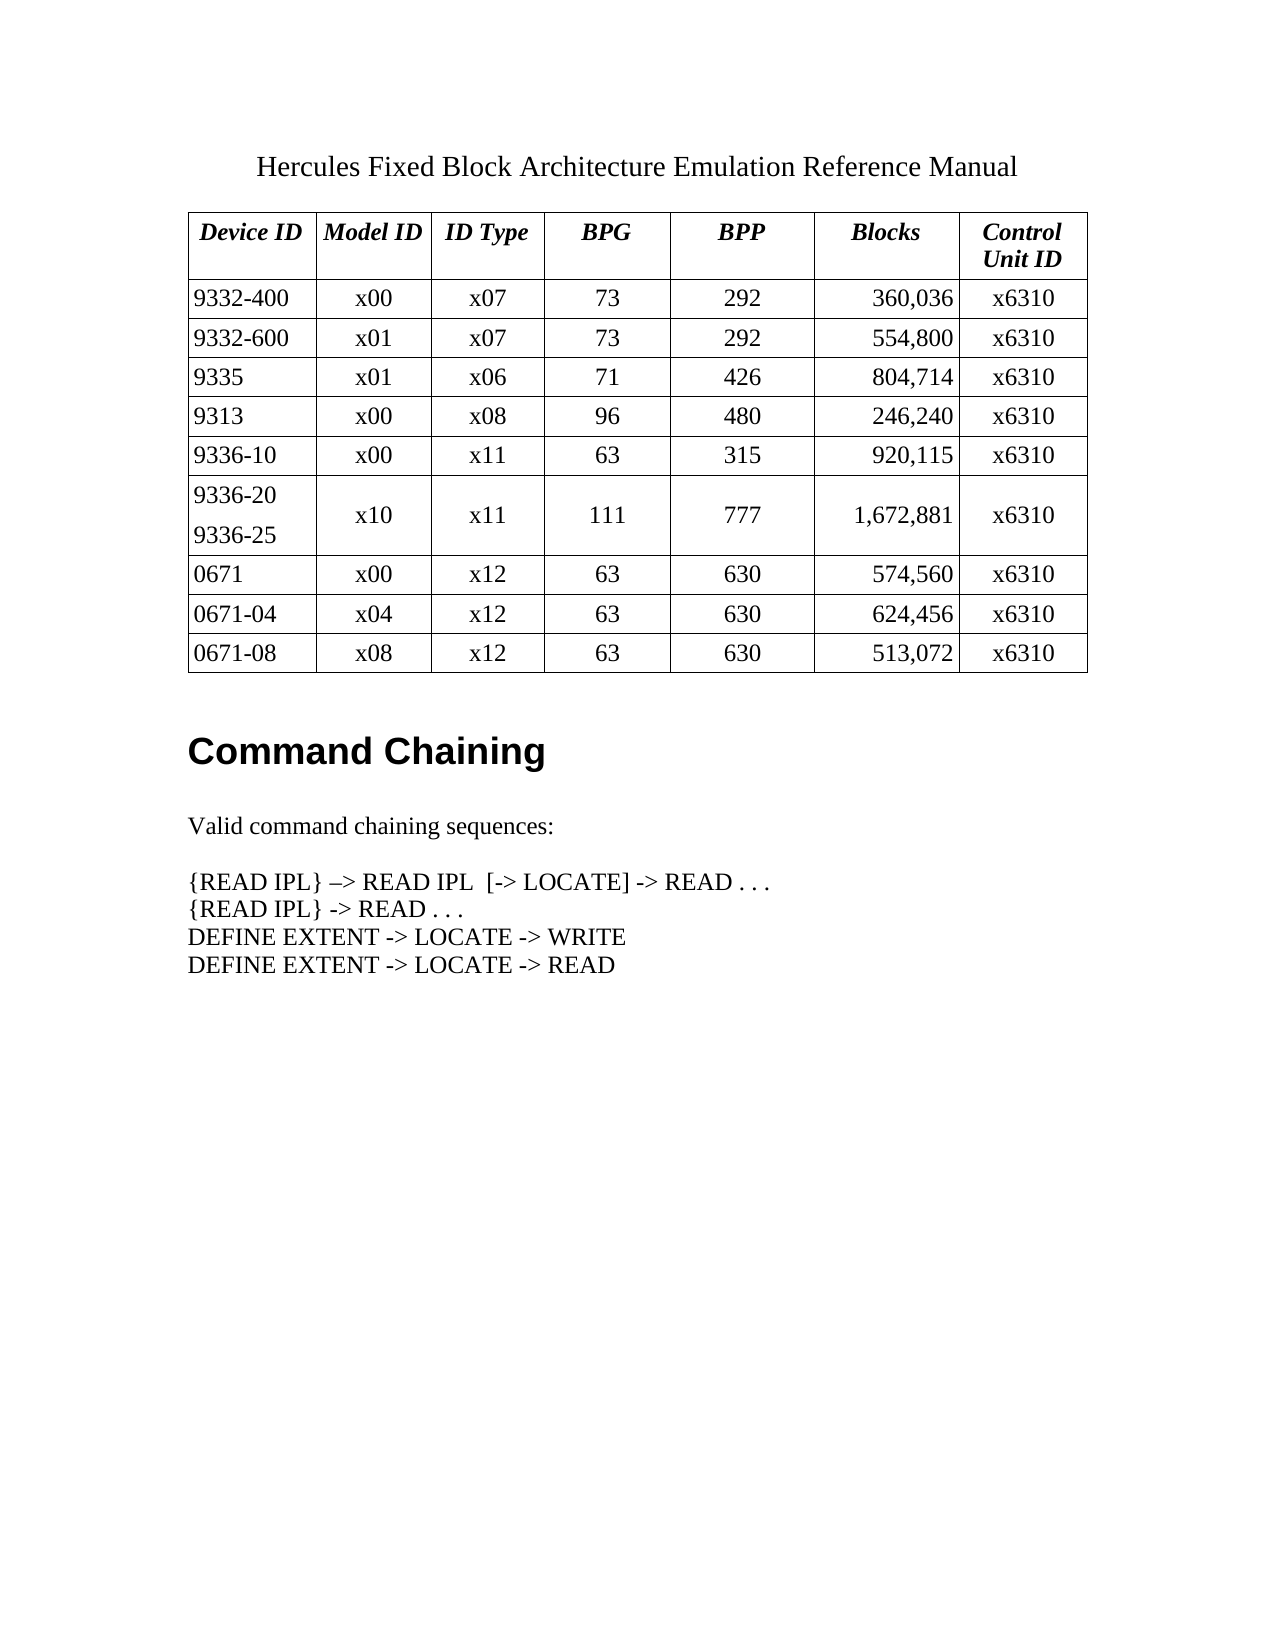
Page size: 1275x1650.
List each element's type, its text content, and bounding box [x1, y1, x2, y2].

text {READ IPL} –> READ IPL [-> LOCATE] -> READ . . . [187, 868, 1087, 896]
table_cell 9336-20 9336-25 [189, 476, 316, 555]
table_cell x6310 [960, 634, 1087, 672]
table_cell 920,115 [815, 437, 959, 475]
table_header Model ID [317, 213, 431, 279]
table_cell x07 [432, 280, 544, 318]
text {READ IPL} -> READ . . . [187, 896, 1087, 923]
table_cell 777 [671, 476, 814, 555]
table_cell x6310 [960, 595, 1087, 633]
text Valid command chaining sequences: [187, 812, 1087, 840]
table_header Blocks [815, 213, 959, 279]
table_cell 9332-400 [189, 280, 316, 318]
table_cell 1,672,881 [815, 476, 959, 555]
table_cell x04 [317, 595, 431, 633]
table_cell 9313 [189, 397, 316, 436]
table_cell 63 [545, 595, 670, 633]
table_cell 246,240 [815, 397, 959, 436]
table_cell 480 [671, 397, 814, 436]
table_cell x6310 [960, 280, 1087, 318]
table_cell 315 [671, 437, 814, 475]
table_cell 73 [545, 319, 670, 357]
table_cell 73 [545, 280, 670, 318]
table_header BPG [545, 213, 670, 279]
table_cell x08 [432, 397, 544, 436]
table_cell x6310 [960, 556, 1087, 594]
table_cell x11 [432, 476, 544, 555]
table_cell 0671 [189, 556, 316, 594]
table_cell 9336-10 [189, 437, 316, 475]
table_cell 0671-08 [189, 634, 316, 672]
table_cell x6310 [960, 319, 1087, 357]
table_cell 630 [671, 595, 814, 633]
table_cell 554,800 [815, 319, 959, 357]
subtitle Command Chaining [187, 730, 1087, 772]
table_cell 96 [545, 397, 670, 436]
table_cell x12 [432, 634, 544, 672]
table_cell x06 [432, 358, 544, 396]
table_cell x00 [317, 437, 431, 475]
table_cell x10 [317, 476, 431, 555]
table_cell x6310 [960, 437, 1087, 475]
table_cell x00 [317, 280, 431, 318]
table_cell x00 [317, 397, 431, 436]
table_cell x01 [317, 319, 431, 357]
table_cell 63 [545, 437, 670, 475]
text DEFINE EXTENT -> LOCATE -> READ [187, 951, 1087, 979]
table_cell x12 [432, 595, 544, 633]
table_cell x11 [432, 437, 544, 475]
table_cell 513,072 [815, 634, 959, 672]
table_cell x07 [432, 319, 544, 357]
text DEFINE EXTENT -> LOCATE -> WRITE [187, 923, 1087, 951]
table_header ID Type [432, 213, 544, 279]
table_cell 292 [671, 319, 814, 357]
table_header BPP [671, 213, 814, 279]
table_cell 292 [671, 280, 814, 318]
table_header Control Unit ID [960, 213, 1087, 279]
table_cell x6310 [960, 476, 1087, 555]
table_cell 111 [545, 476, 670, 555]
table_cell x01 [317, 358, 431, 396]
table_cell 9335 [189, 358, 316, 396]
table_cell x6310 [960, 358, 1087, 396]
table_cell x08 [317, 634, 431, 672]
table_header Device ID [189, 213, 316, 279]
table_cell 804,714 [815, 358, 959, 396]
table_cell 426 [671, 358, 814, 396]
table_cell x00 [317, 556, 431, 594]
table_cell 63 [545, 634, 670, 672]
table_cell 630 [671, 634, 814, 672]
table_cell 71 [545, 358, 670, 396]
table_cell 624,456 [815, 595, 959, 633]
table_cell 360,036 [815, 280, 959, 318]
table_cell 574,560 [815, 556, 959, 594]
table_cell 630 [671, 556, 814, 594]
table_cell 63 [545, 556, 670, 594]
table_cell x12 [432, 556, 544, 594]
table_cell 9332-600 [189, 319, 316, 357]
table_cell 0671-04 [189, 595, 316, 633]
table_cell x6310 [960, 397, 1087, 436]
